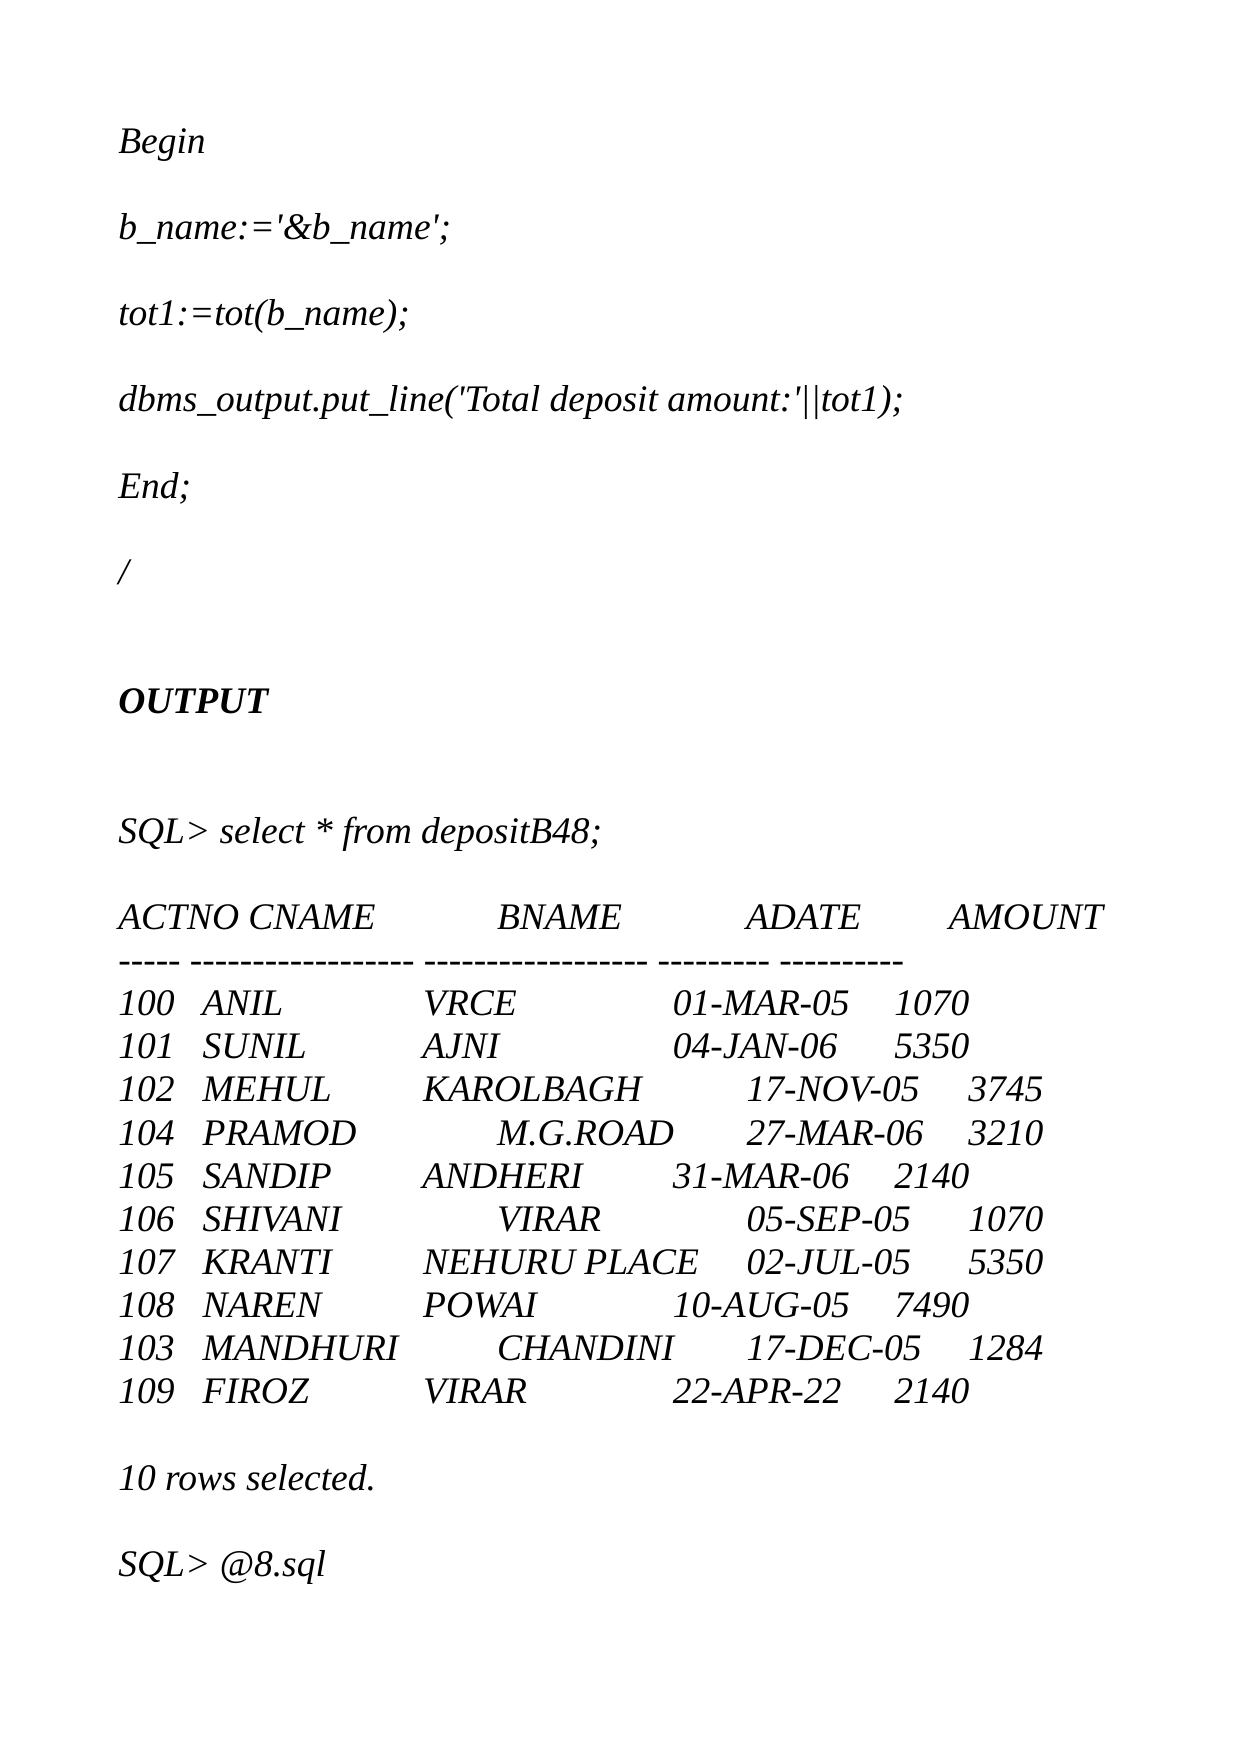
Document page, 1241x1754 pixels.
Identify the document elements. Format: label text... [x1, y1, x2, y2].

text SQL> @8.sql [118, 1541, 1122, 1584]
text 10 rows selected. [118, 1455, 1122, 1498]
text 103 MANDHURI CHANDINI 17-DEC-05 1284 [118, 1326, 1122, 1369]
text ----- ------------------ ------------------ --------- ---------- [118, 937, 1122, 981]
text End; [118, 463, 1122, 506]
text 100 ANIL VRCE 01-MAR-05 1070 [118, 981, 1122, 1024]
text 101 SUNIL AJNI 04-JAN-06 5350 [118, 1024, 1122, 1067]
text dbms_output.put_line('Total deposit amount:'||tot1); [118, 377, 1122, 420]
text tot1:=tot(b_name); [118, 291, 1122, 334]
text 102 MEHUL KAROLBAGH 17-NOV-05 3745 [118, 1067, 1122, 1110]
text SQL> select * from depositB48; [118, 808, 1122, 851]
text 109 FIROZ VIRAR 22-APR-22 2140 [118, 1369, 1122, 1412]
text / [118, 549, 1122, 592]
text 108 NAREN POWAI 10-AUG-05 7490 [118, 1282, 1122, 1326]
text 107 KRANTI NEHURU PLACE 02-JUL-05 5350 [118, 1239, 1122, 1282]
text 104 PRAMOD M.G.ROAD 27-MAR-06 3210 [118, 1110, 1122, 1153]
text OUTPUT [118, 679, 1122, 722]
text b_name:='&b_name'; [118, 204, 1122, 247]
text 105 SANDIP ANDHERI 31-MAR-06 2140 [118, 1153, 1122, 1196]
text ACTNO CNAME BNAME ADATE AMOUNT [118, 894, 1122, 937]
text Begin [118, 118, 1122, 161]
text 106 SHIVANI VIRAR 05-SEP-05 1070 [118, 1196, 1122, 1239]
